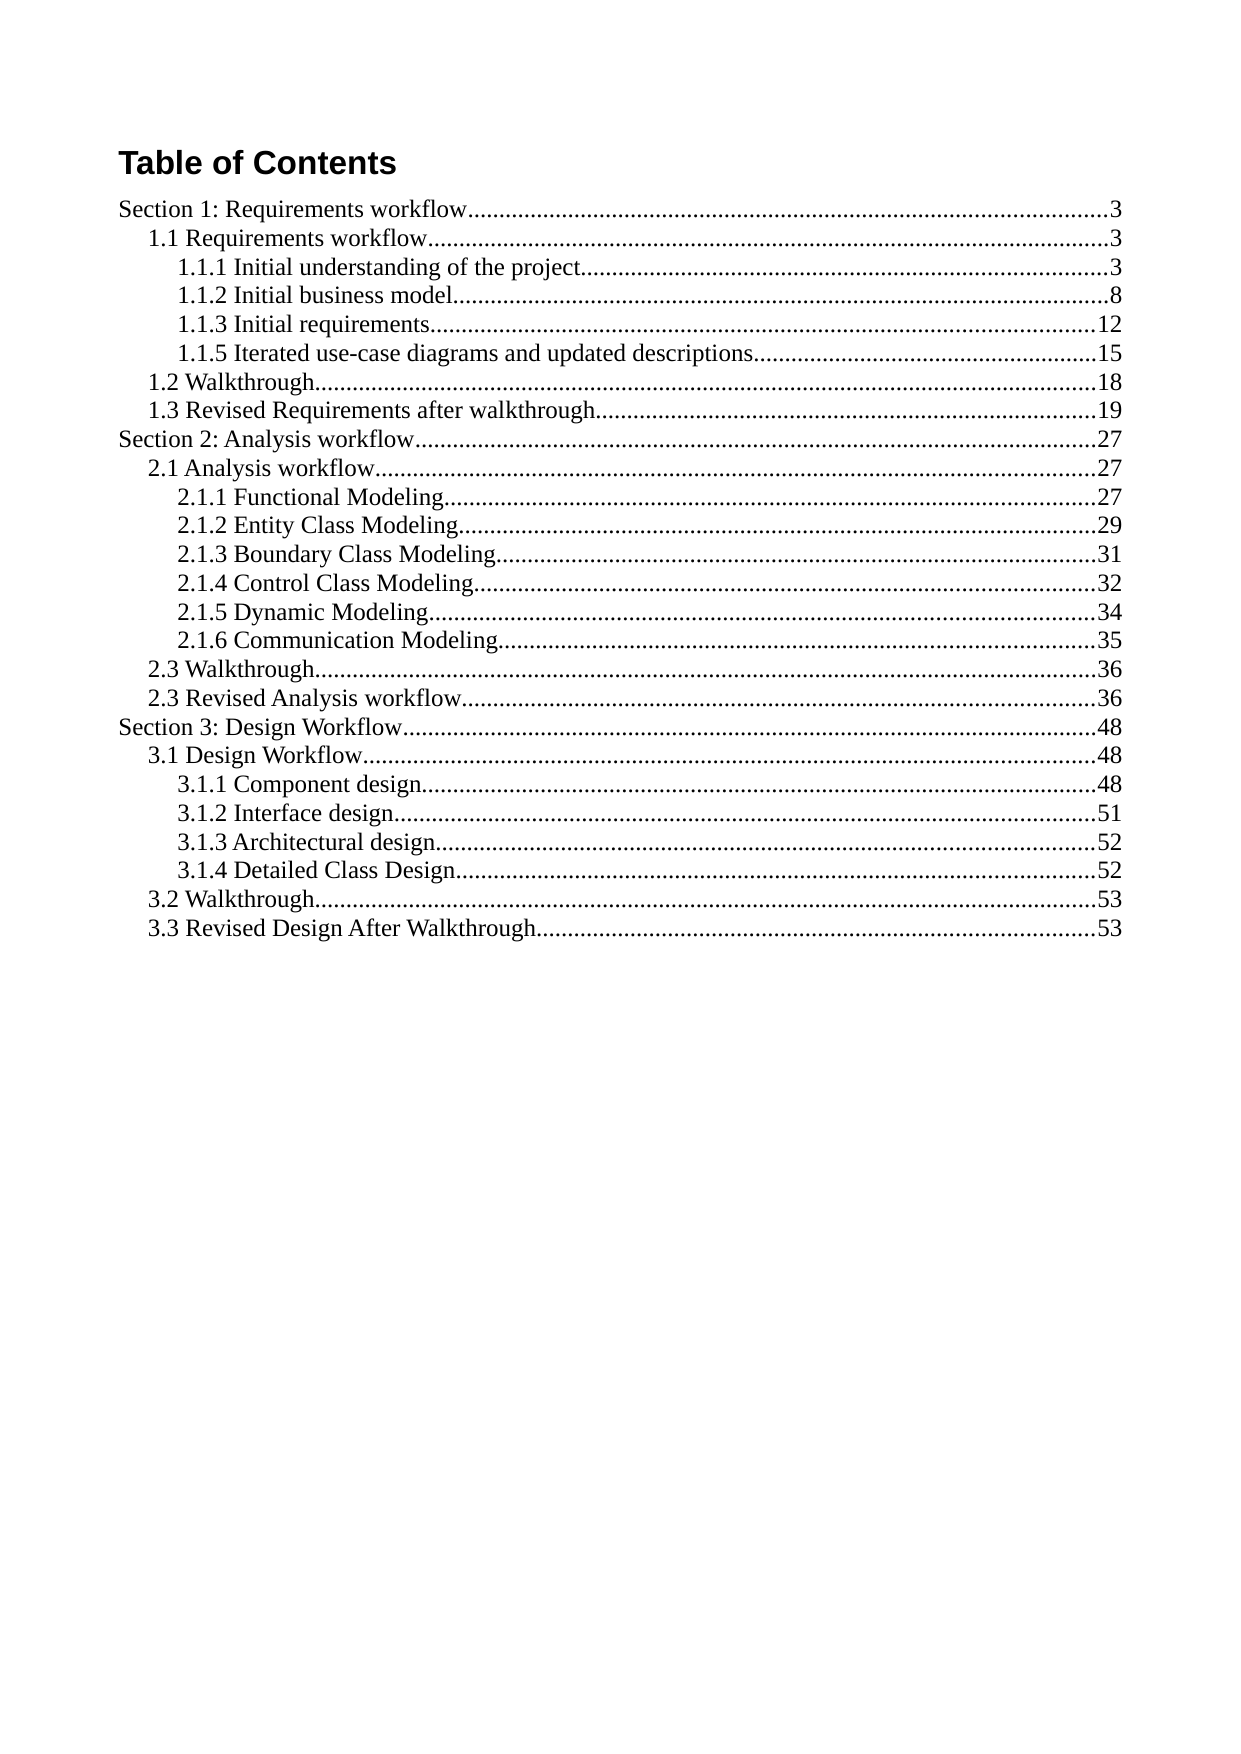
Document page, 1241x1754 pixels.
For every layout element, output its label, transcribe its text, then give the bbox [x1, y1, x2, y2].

text 2.1.5 Dynamic Modeling 34 [177, 597, 1122, 625]
text 3.1.3 Architectural design 52 [177, 827, 1122, 855]
text 3.3 Revised Design After Walkthrough 53 [148, 913, 1122, 942]
text 2.1.6 Communication Modeling 35 [177, 625, 1122, 654]
text 3.1.4 Detailed Class Design 52 [177, 855, 1122, 884]
text 3.1 Design Workflow 48 [148, 740, 1122, 769]
text 2.1.4 Control Class Modeling 32 [177, 568, 1122, 597]
text 1.1.3 Initial requirements 12 [177, 309, 1122, 338]
text 2.3 Revised Analysis workflow 36 [148, 683, 1122, 712]
text 2.1.3 Boundary Class Modeling 31 [177, 539, 1122, 568]
text 2.1.1 Functional Modeling 27 [177, 482, 1122, 510]
text Section 2: Analysis workflow 27 [118, 424, 1122, 453]
text Section 3: Design Workflow 48 [118, 712, 1122, 740]
text 1.1.2 Initial business model 8 [177, 280, 1122, 309]
text 2.1 Analysis workflow 27 [148, 453, 1122, 482]
text 3.2 Walkthrough 53 [148, 884, 1122, 913]
text 1.2 Walkthrough 18 [148, 367, 1122, 395]
text 1.1.1 Initial understanding of the project 3 [177, 252, 1122, 280]
text 3.1.2 Interface design 51 [177, 798, 1122, 827]
text 1.1.5 Iterated use-case diagrams and updated descriptions 15 [177, 338, 1122, 367]
text 2.1.2 Entity Class Modeling 29 [177, 510, 1122, 539]
text 1.1 Requirements workflow 3 [148, 223, 1122, 252]
text Section 1: Requirements workflow 3 [118, 194, 1122, 223]
subtitle Table of Contents [118, 143, 1122, 182]
text 1.3 Revised Requirements after walkthrough 19 [148, 395, 1122, 424]
text 3.1.1 Component design 48 [177, 769, 1122, 798]
text 2.3 Walkthrough 36 [148, 654, 1122, 683]
